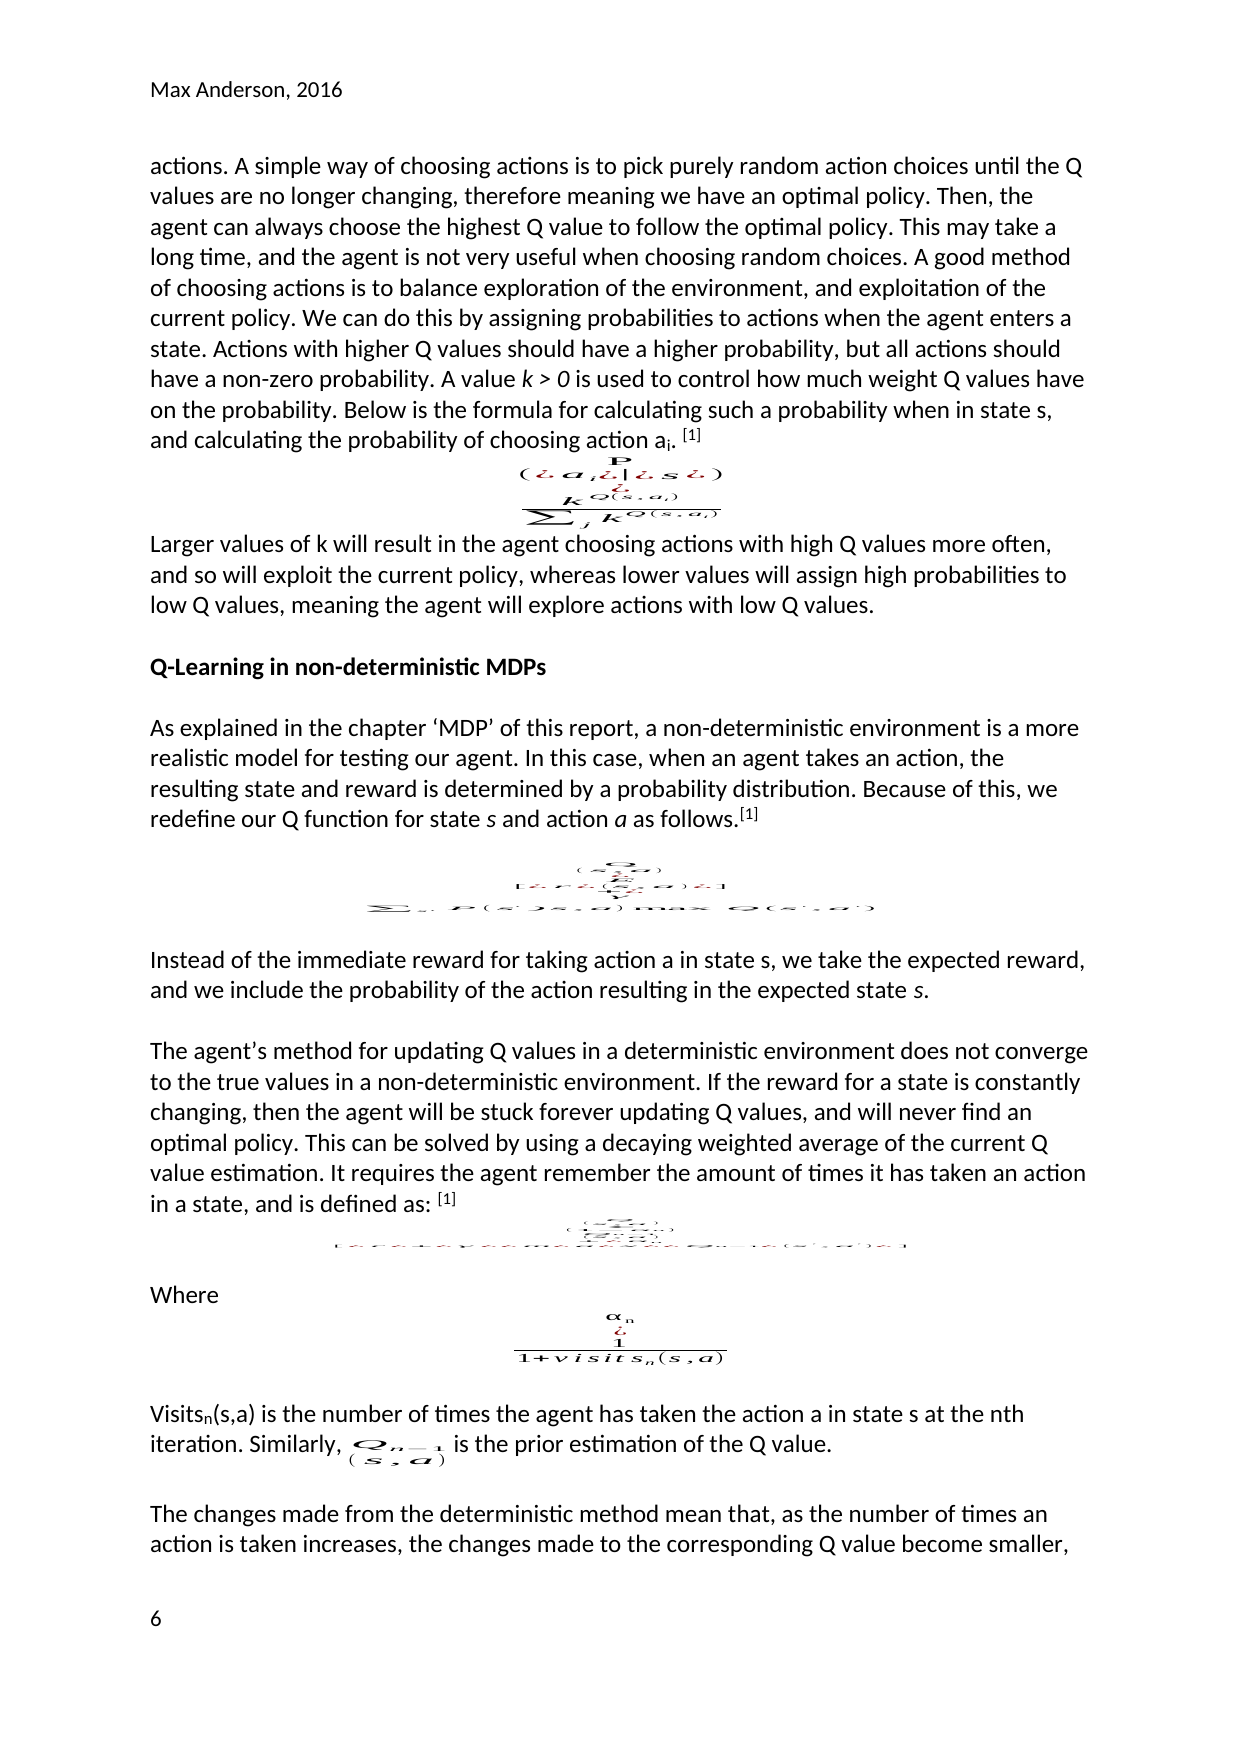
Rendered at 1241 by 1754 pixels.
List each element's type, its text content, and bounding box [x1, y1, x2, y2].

text As explained in the chapter ‘MDP’ of this report, a non-deterministic environment is a more realistic model for testing our agent. In this case, when an agent takes an action, the resulting state and reward is determined by a probability distribution. Because of this, we redefine our Q function for state s and action a as follows.[1] [150, 712, 1090, 834]
text actions. A simple way of choosing actions is to pick purely random action choices until the Q values are no longer changing, therefore meaning we have an optimal policy. Then, the agent can always choose the highest Q value to follow the optimal policy. This may take a long time, and the agent is not very useful when choosing random choices. A good method of choosing actions is to balance exploration of the environment, and exploitation of the current policy. We can do this by assigning probabilities to actions when the agent enters a state. Actions with higher Q values should have a higher probability, but all actions should have a non-zero probability. A value k > 0 is used to control how much weight Q values have on the probability. Below is the formula for calculating such a probability when in state s, and calculating the probability of choosing action ai. [1] [150, 150, 1090, 455]
text Larger values of k will result in the agent choosing actions with high Q values more often, and so will exploit the current policy, whereas lower values will assign high probabilities to low Q values, meaning the agent will explore actions with low Q values. [150, 529, 1090, 620]
text The changes made from the deterministic method mean that, as the number of times an action is taken increases, the changes made to the corresponding Q value become smaller, [150, 1498, 1090, 1559]
text Visitsn(s,a) is the number of times the agent has taken the action a in state s at the nth iteration. Similarly, is the prior estimation of the Q value. [150, 1398, 1090, 1467]
text The agent’s method for updating Q values in a deterministic environment does not converge to the true values in a non-deterministic environment. If the reward for a state is constantly changing, then the agent will be stuck forever updating Q values, and will never find an optimal policy. This can be solved by using a decaying weighted average of the current Q value estimation. It requires the agent remember the amount of times it has taken an action in a state, and is defined as: [1] [150, 1036, 1090, 1219]
text Where [150, 1279, 1090, 1309]
text Instead of the immediate reward for taking action a in state s, we take the expected reward, and we include the probability of the action resulting in the expected state s. [150, 944, 1090, 1005]
text Q-Learning in non-deterministic MDPs [150, 651, 1090, 681]
